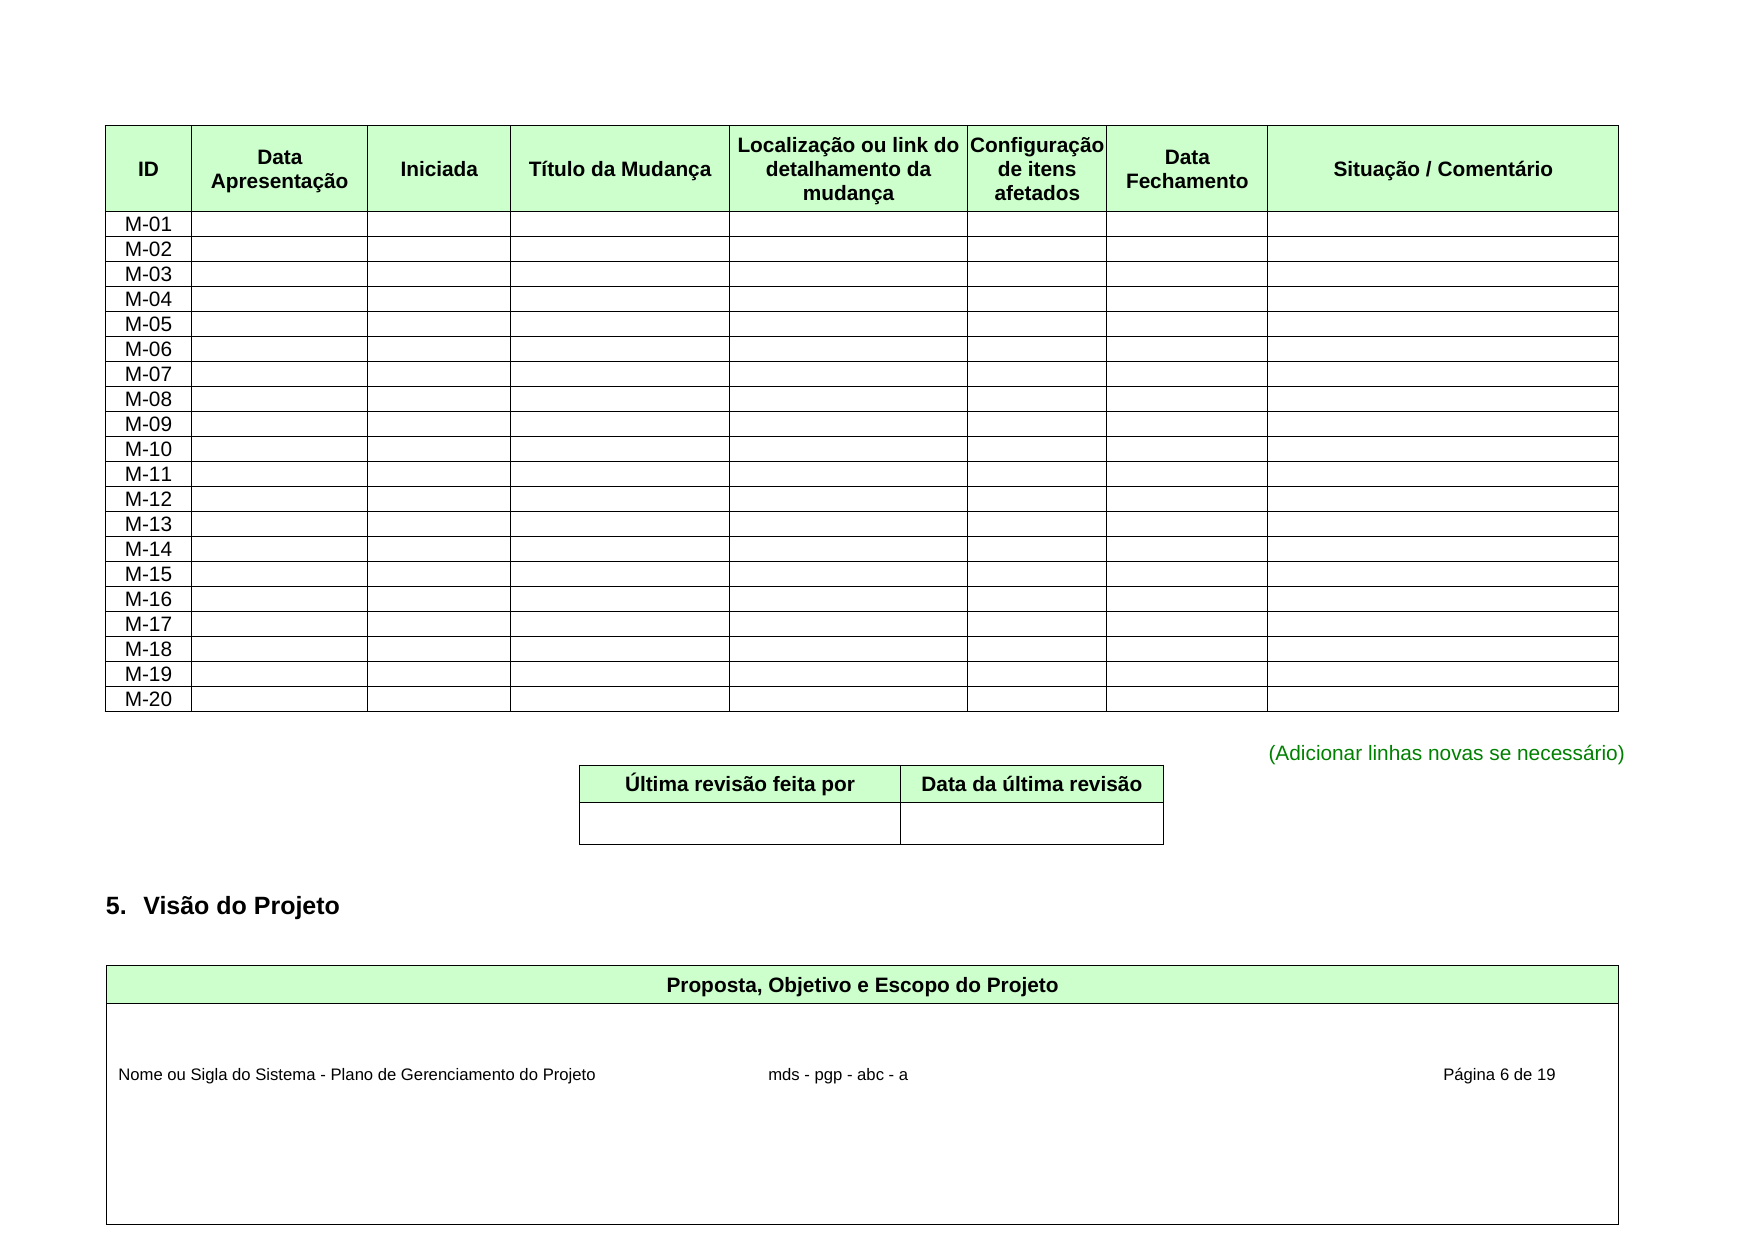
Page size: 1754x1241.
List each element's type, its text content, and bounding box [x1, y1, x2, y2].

table_cell [730, 612, 967, 636]
table_cell [968, 612, 1106, 636]
table_cell [368, 637, 510, 661]
table_cell [730, 262, 967, 286]
table_cell [1268, 412, 1618, 436]
table_cell [192, 262, 367, 286]
table_header Título da Mudança [511, 126, 729, 211]
table_cell [368, 587, 510, 611]
table_header Proposta, Objetivo e Escopo do Projeto [107, 966, 1618, 1003]
table_cell [1268, 512, 1618, 536]
table_cell [368, 687, 510, 711]
table_cell [107, 1004, 1618, 1224]
table_cell [368, 212, 510, 236]
table_cell [1268, 487, 1618, 511]
table_cell [968, 687, 1106, 711]
table_cell M-16 [106, 587, 191, 611]
table_cell [368, 412, 510, 436]
table_cell [1268, 637, 1618, 661]
table_header ID [106, 126, 191, 211]
table_cell [1268, 387, 1618, 411]
table_cell [968, 387, 1106, 411]
table_cell [968, 212, 1106, 236]
table_cell M-17 [106, 612, 191, 636]
table_cell [1107, 687, 1267, 711]
table_cell [968, 437, 1106, 461]
table_header Iniciada [368, 126, 510, 211]
table_cell [368, 662, 510, 686]
table_cell [1268, 537, 1618, 561]
table_cell [368, 612, 510, 636]
table_cell [730, 287, 967, 311]
table_cell [368, 437, 510, 461]
table_cell [511, 237, 729, 261]
table_cell [1107, 387, 1267, 411]
table_cell [1268, 437, 1618, 461]
table_cell [511, 512, 729, 536]
table_cell [1268, 362, 1618, 386]
table_cell [730, 437, 967, 461]
table_cell [192, 437, 367, 461]
table_cell [368, 537, 510, 561]
table_cell M-12 [106, 487, 191, 511]
table_header Última revisão feita por [580, 766, 900, 802]
table_cell [511, 362, 729, 386]
table_cell [1107, 562, 1267, 586]
table_cell [192, 362, 367, 386]
table_cell [730, 687, 967, 711]
table_cell [511, 687, 729, 711]
table_cell [511, 262, 729, 286]
table_cell [1268, 237, 1618, 261]
table_cell [968, 412, 1106, 436]
table_cell [511, 412, 729, 436]
table_cell M-01 [106, 212, 191, 236]
table_cell M-06 [106, 337, 191, 361]
table_cell [968, 312, 1106, 336]
table_cell [1107, 237, 1267, 261]
table_cell M-03 [106, 262, 191, 286]
table_cell [968, 262, 1106, 286]
table_header Data Apresentação [192, 126, 367, 211]
table_cell [368, 287, 510, 311]
table_cell [968, 337, 1106, 361]
table_cell [192, 287, 367, 311]
table_cell M-09 [106, 412, 191, 436]
table_cell M-10 [106, 437, 191, 461]
table_cell [968, 462, 1106, 486]
table_cell [730, 212, 967, 236]
table_cell [1107, 362, 1267, 386]
table_cell M-14 [106, 537, 191, 561]
table_cell [968, 512, 1106, 536]
table_cell M-05 [106, 312, 191, 336]
table_cell [730, 587, 967, 611]
table_cell [1268, 287, 1618, 311]
table_cell [368, 512, 510, 536]
table_cell [1107, 337, 1267, 361]
table_cell [730, 412, 967, 436]
table_cell [730, 337, 967, 361]
table_cell [968, 287, 1106, 311]
table_cell [192, 587, 367, 611]
table_cell [511, 437, 729, 461]
table_cell [368, 362, 510, 386]
table_cell [368, 237, 510, 261]
table_cell [1107, 437, 1267, 461]
table_cell [1107, 287, 1267, 311]
table_cell [730, 512, 967, 536]
table_cell [1268, 212, 1618, 236]
table_cell [511, 337, 729, 361]
table_cell M-15 [106, 562, 191, 586]
table_cell [511, 312, 729, 336]
table_cell M-07 [106, 362, 191, 386]
table_cell [730, 362, 967, 386]
table_cell [1107, 612, 1267, 636]
table_cell [1268, 312, 1618, 336]
table_cell [511, 662, 729, 686]
table_cell M-20 [106, 687, 191, 711]
table_cell [968, 487, 1106, 511]
table_cell [1268, 662, 1618, 686]
table_cell [192, 537, 367, 561]
table_cell M-04 [106, 287, 191, 311]
table_cell [511, 612, 729, 636]
table_cell M-08 [106, 387, 191, 411]
table_cell [730, 387, 967, 411]
table_cell [1268, 587, 1618, 611]
table_cell [1107, 412, 1267, 436]
table_cell [901, 803, 1163, 844]
table_cell [730, 312, 967, 336]
table_cell [192, 237, 367, 261]
table_cell M-18 [106, 637, 191, 661]
table_cell [368, 262, 510, 286]
table_cell [511, 562, 729, 586]
table_cell [192, 337, 367, 361]
table_cell M-02 [106, 237, 191, 261]
table_cell [511, 212, 729, 236]
table_cell M-19 [106, 662, 191, 686]
table_cell [192, 312, 367, 336]
table_cell [1268, 262, 1618, 286]
table_cell [511, 287, 729, 311]
table_header Configuração de itens afetados [968, 126, 1106, 211]
table_cell [1268, 687, 1618, 711]
table_cell [511, 462, 729, 486]
table_cell [368, 462, 510, 486]
table_cell [192, 562, 367, 586]
table_cell [968, 637, 1106, 661]
table_cell [511, 487, 729, 511]
table_cell [1107, 587, 1267, 611]
table_cell [1107, 637, 1267, 661]
table_cell [511, 637, 729, 661]
table_cell [968, 662, 1106, 686]
table_cell [1107, 312, 1267, 336]
subtitle Visão do Projeto [106, 891, 1625, 920]
table_cell [1107, 487, 1267, 511]
table_cell [192, 462, 367, 486]
table_cell [1107, 537, 1267, 561]
table_cell [368, 387, 510, 411]
table_header Situação / Comentário [1268, 126, 1618, 211]
table_cell [730, 237, 967, 261]
table_cell [1268, 462, 1618, 486]
table_cell [968, 562, 1106, 586]
table_cell [192, 212, 367, 236]
table_cell [1107, 262, 1267, 286]
table_cell [511, 587, 729, 611]
table_cell [192, 512, 367, 536]
text (Adicionar linhas novas se necessário) [118, 740, 1625, 764]
table_cell [730, 637, 967, 661]
table_cell [730, 462, 967, 486]
table_cell [192, 662, 367, 686]
table_cell [192, 412, 367, 436]
table_cell [192, 637, 367, 661]
table_cell [511, 387, 729, 411]
table_cell [192, 612, 367, 636]
table_header Localização ou link do detalhamento da mudança [730, 126, 967, 211]
table_cell M-11 [106, 462, 191, 486]
table_cell [1268, 612, 1618, 636]
table_cell [368, 337, 510, 361]
table_cell [192, 387, 367, 411]
table_cell [968, 362, 1106, 386]
table_cell [580, 803, 900, 844]
table_cell [968, 587, 1106, 611]
table_cell [1268, 337, 1618, 361]
table_header Data Fechamento [1107, 126, 1267, 211]
table_cell [368, 487, 510, 511]
table_cell M-13 [106, 512, 191, 536]
table_cell [730, 562, 967, 586]
table_header Data da última revisão [901, 766, 1163, 802]
table_cell [730, 662, 967, 686]
table_cell [968, 537, 1106, 561]
table_cell [192, 687, 367, 711]
table_cell [1107, 662, 1267, 686]
table_cell [1107, 212, 1267, 236]
table_cell [730, 537, 967, 561]
table_cell [511, 537, 729, 561]
table_cell [968, 237, 1106, 261]
table_cell [368, 562, 510, 586]
table_cell [192, 487, 367, 511]
table_cell [730, 487, 967, 511]
table_cell [1268, 562, 1618, 586]
table_cell [1107, 512, 1267, 536]
table_cell [368, 312, 510, 336]
table_cell [1107, 462, 1267, 486]
